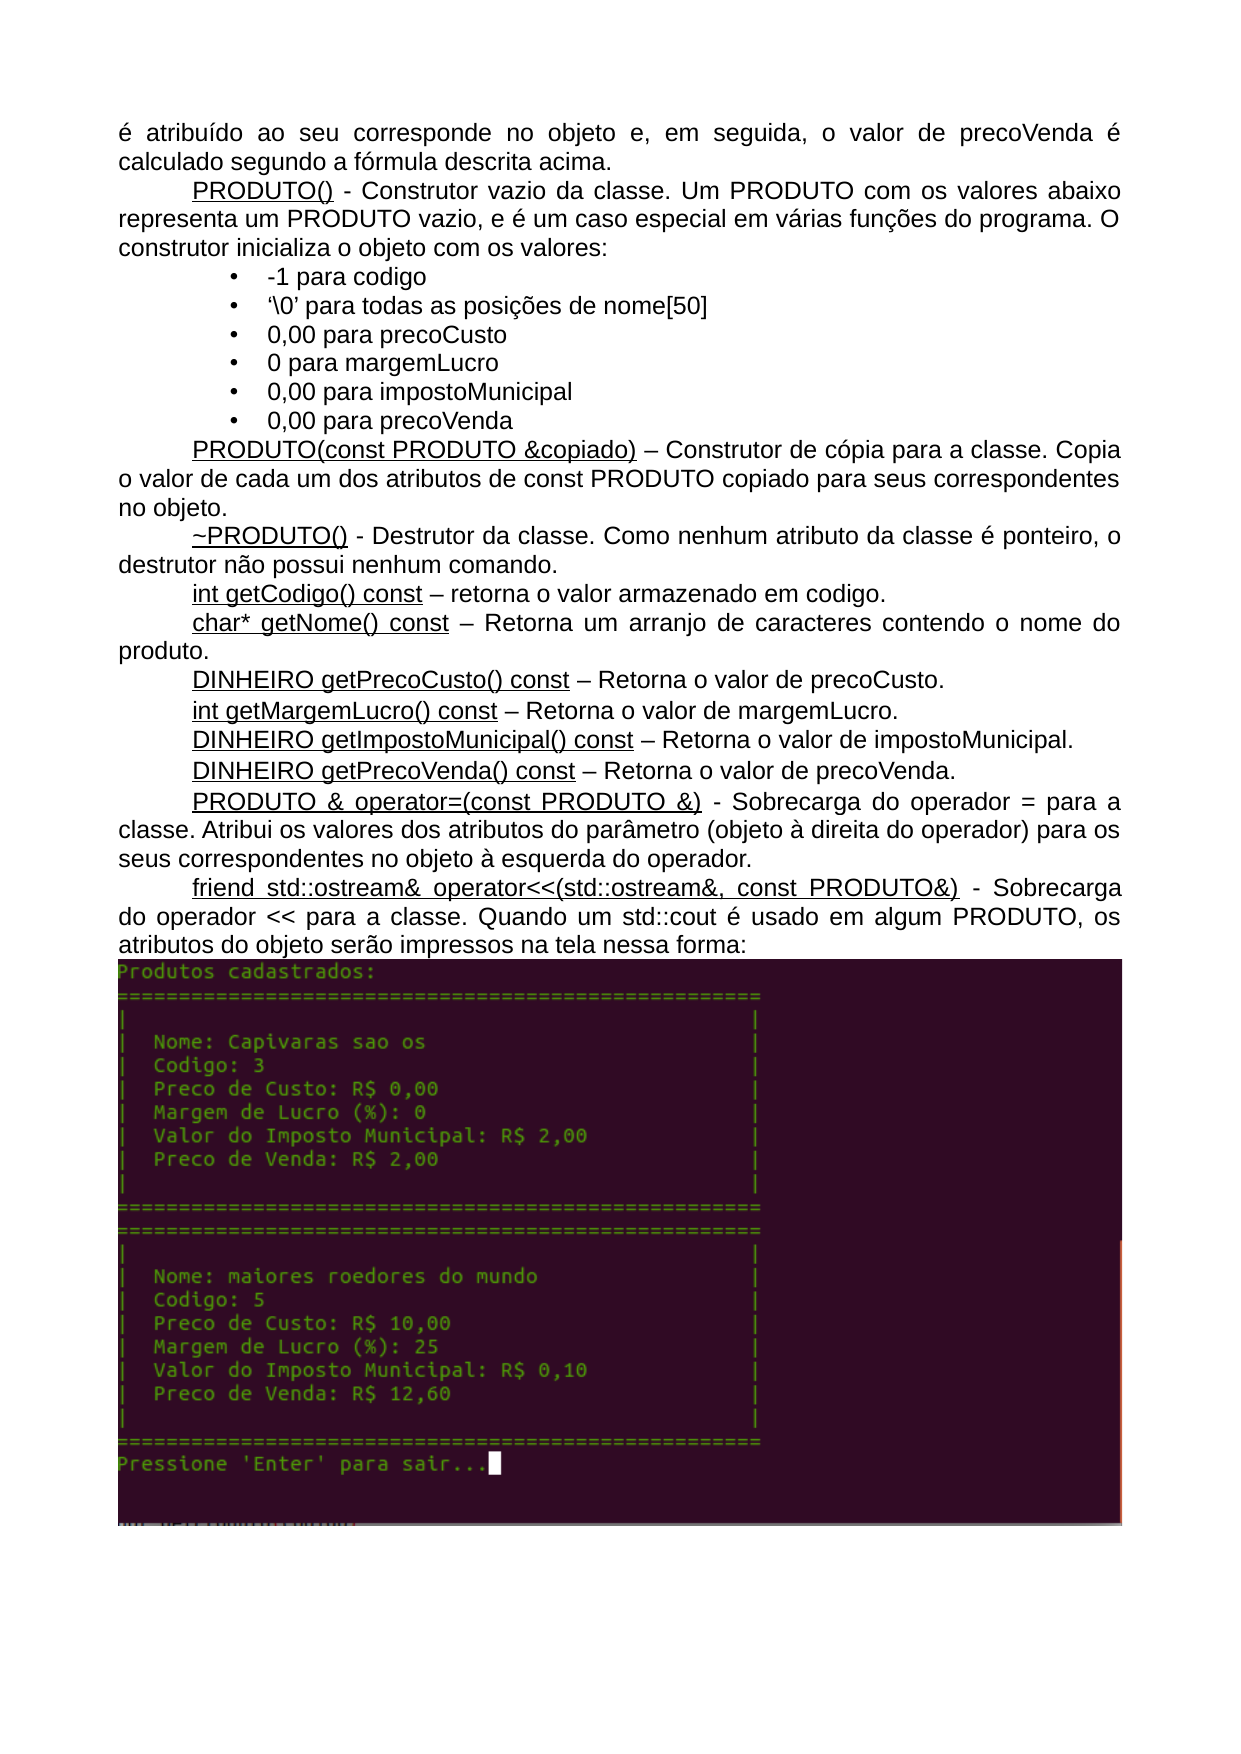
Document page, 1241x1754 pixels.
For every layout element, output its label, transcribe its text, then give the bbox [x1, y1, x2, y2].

text PRODUTO() - Construtor vazio da classe. Um PRODUTO com os valores abaixo representa um PRODUTO vazio, e é um caso especial em várias funções do programa. O construtor inicializa o objeto com os valores: [118, 176, 1122, 262]
list 0 para margemLucro [229, 348, 1122, 377]
text int getMargemLucro() const – Retorna o valor de margemLucro. [118, 696, 1122, 725]
list 0,00 para precoVenda [229, 406, 1122, 435]
text é atribuído ao seu corresponde no objeto e, em seguida, o valor de precoVenda é calculado segundo a fórmula descrita acima. [118, 118, 1122, 176]
list ‘\0’ para todas as posições de nome[50] [229, 291, 1122, 319]
text DINHEIRO getPrecoCusto() const – Retorna o valor de precoCusto. [118, 665, 1122, 696]
text friend std::ostream& operator<<(std::ostream&, const PRODUTO&) - Sobrecarga do operador << para a classe. Quando um std::cout é usado em algum PRODUTO, os atributos do objeto serão impressos na tela nessa forma: [118, 873, 1122, 959]
text DINHEIRO getPrecoVenda() const – Retorna o valor de precoVenda. [118, 756, 1122, 787]
text int getCodigo() const – retorna o valor armazenado em codigo. [118, 579, 1122, 607]
text PRODUTO & operator=(const PRODUTO &) - Sobrecarga do operador = para a classe. Atribui os valores dos atributos do parâmetro (objeto à direita do operador) para os seus correspondentes no objeto à esquerda do operador. [118, 787, 1122, 873]
list 0,00 para impostoMunicipal [229, 377, 1122, 406]
list -1 para codigo [229, 262, 1122, 291]
text PRODUTO(const PRODUTO &copiado) – Construtor de cópia para a classe. Copia o valor de cada um dos atributos de const PRODUTO copiado para seus correspondentes no objeto. [118, 435, 1122, 521]
text char* getNome() const – Retorna um arranjo de caracteres contendo o nome do produto. [118, 607, 1122, 665]
text ~PRODUTO() - Destrutor da classe. Como nenhum atributo da classe é ponteiro, o destrutor não possui nenhum comando. [118, 521, 1122, 579]
text DINHEIRO getImpostoMunicipal() const – Retorna o valor de impostoMunicipal. [118, 725, 1122, 756]
list 0,00 para precoCusto [229, 319, 1122, 348]
